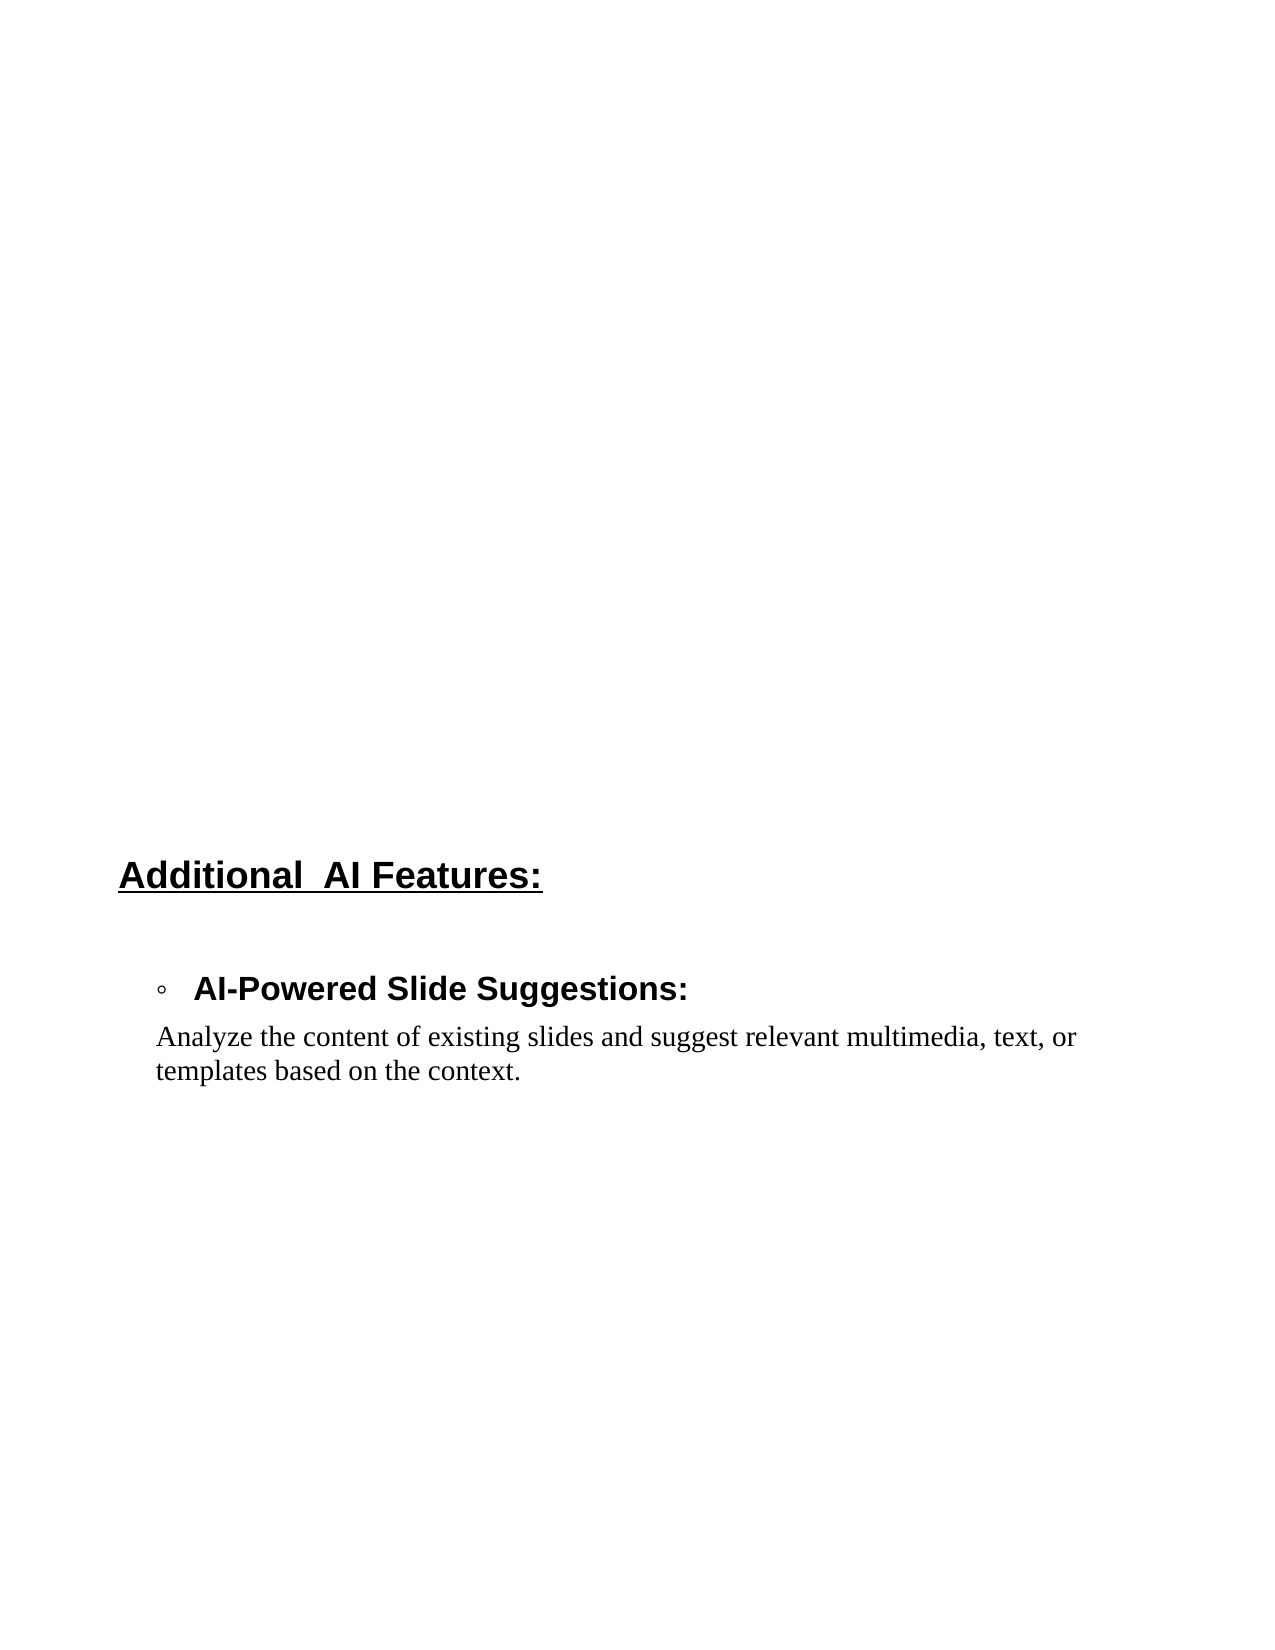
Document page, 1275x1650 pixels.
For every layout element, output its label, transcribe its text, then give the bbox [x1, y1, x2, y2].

list Analyze the content of existing slides and suggest relevant multimedia, text, or templates based on the context. [118, 1019, 1157, 1115]
subtitle AI-Powered Slide Suggestions: [156, 968, 1157, 1007]
subtitle Additional AI Features: [118, 853, 1157, 897]
